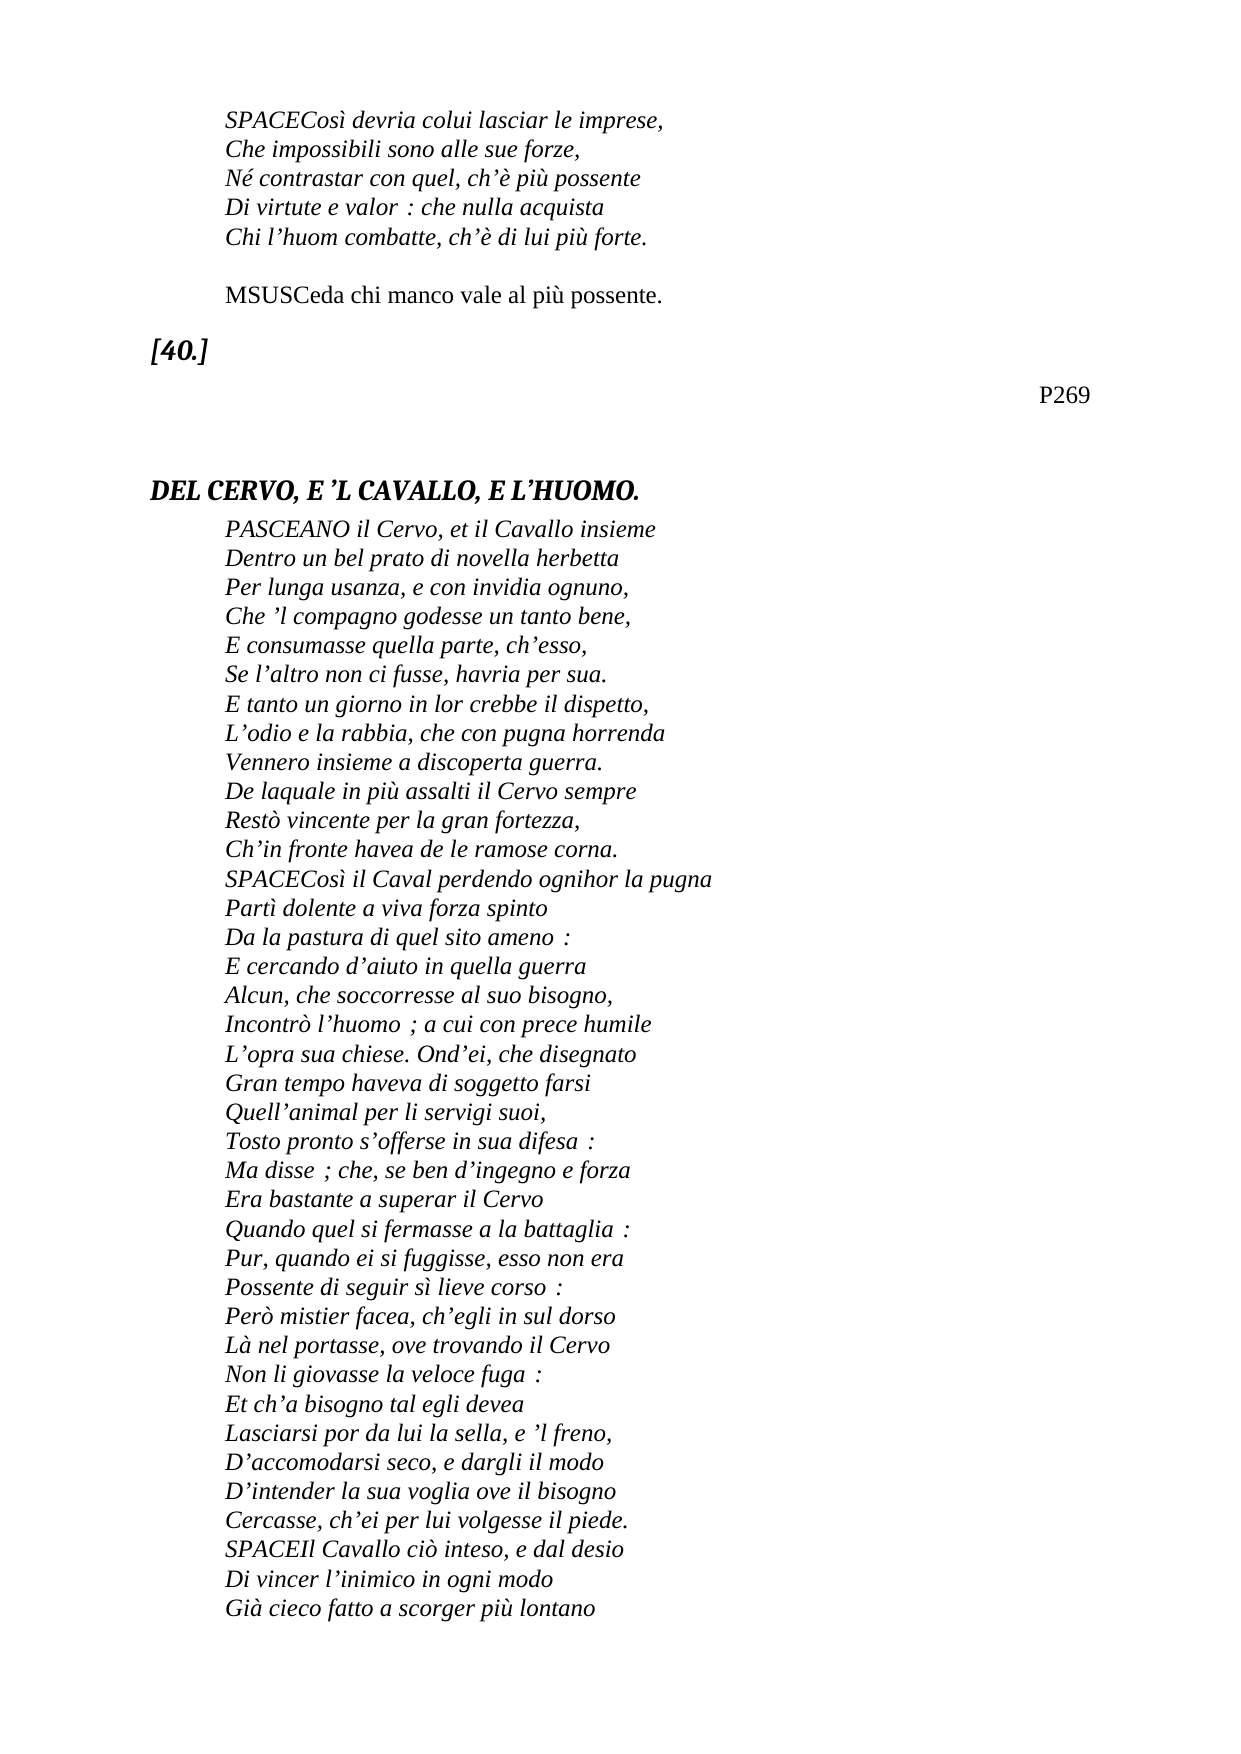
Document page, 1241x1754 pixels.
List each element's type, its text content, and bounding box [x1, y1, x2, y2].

text MSUSCeda chi manco vale al più possente. [225, 280, 1090, 309]
text SPACECosì devria colui lasciar le imprese, Che impossibili sono alle sue forze, Né contrastar con quel, ch’è più possente Di virtute e valor : che nulla acquista Chi l’huom combatte, ch’è di lui più forte. [225, 105, 1090, 251]
text SPACECosì il Caval perdendo ognihor la pugna Partì dolente a viva forza spinto Da la pastura di quel sito ameno : E cercando d’aiuto in quella guerra Alcun, che soccorresse al suo bisogno, Incontrò l’huomo ; a cui con prece humile L’opra sua chiese. Ond’ei, che disegnato Gran tempo haveva di soggetto farsi Quell’animal per li servigi suoi, Tosto pronto s’offerse in sua difesa : Ma disse ; che, se ben d’ingegno e forza Era bastante a superar il Cervo Quando quel si fermasse a la battaglia : Pur, quando ei si fuggisse, esso non era Possente di seguir sì lieve corso : Però mistier facea, ch’egli in sul dorso Là nel portasse, ove trovando il Cervo Non li giovasse la veloce fuga : Et ch’a bisogno tal egli devea Lasciarsi por da lui la sella, e ’l freno, D’accomodarsi seco, e dargli il modo D’intender la sua voglia ove il bisogno Cercasse, ch’ei per lui volgesse il piede. [225, 864, 1090, 1534]
subtitle [40.] [150, 334, 1090, 368]
text PASCEANO il Cervo, et il Cavallo insieme Dentro un bel prato di novella herbetta Per lunga usanza, e con invidia ognuno, Che ’l compagno godesse un tanto bene, E consumasse quella parte, ch’esso, Se l’altro non ci fusse, havria per sua. E tanto un giorno in lor crebbe il dispetto, L’odio e la rabbia, che con pugna horrenda Vennero insieme a discoperta guerra. De laquale in più assalti il Cervo sempre Restò vincente per la gran fortezza, Ch’in fronte havea de le ramose corna. [225, 514, 1090, 864]
text P269 [150, 374, 1090, 411]
text SPACEIl Cavallo ciò inteso, e dal desio Di vincer l’inimico in ogni modo Già cieco fatto a scorger più lontano [225, 1534, 1090, 1622]
subtitle DEL CERVO, E ’L CAVALLO, E L’HUOMO. [150, 474, 1090, 507]
